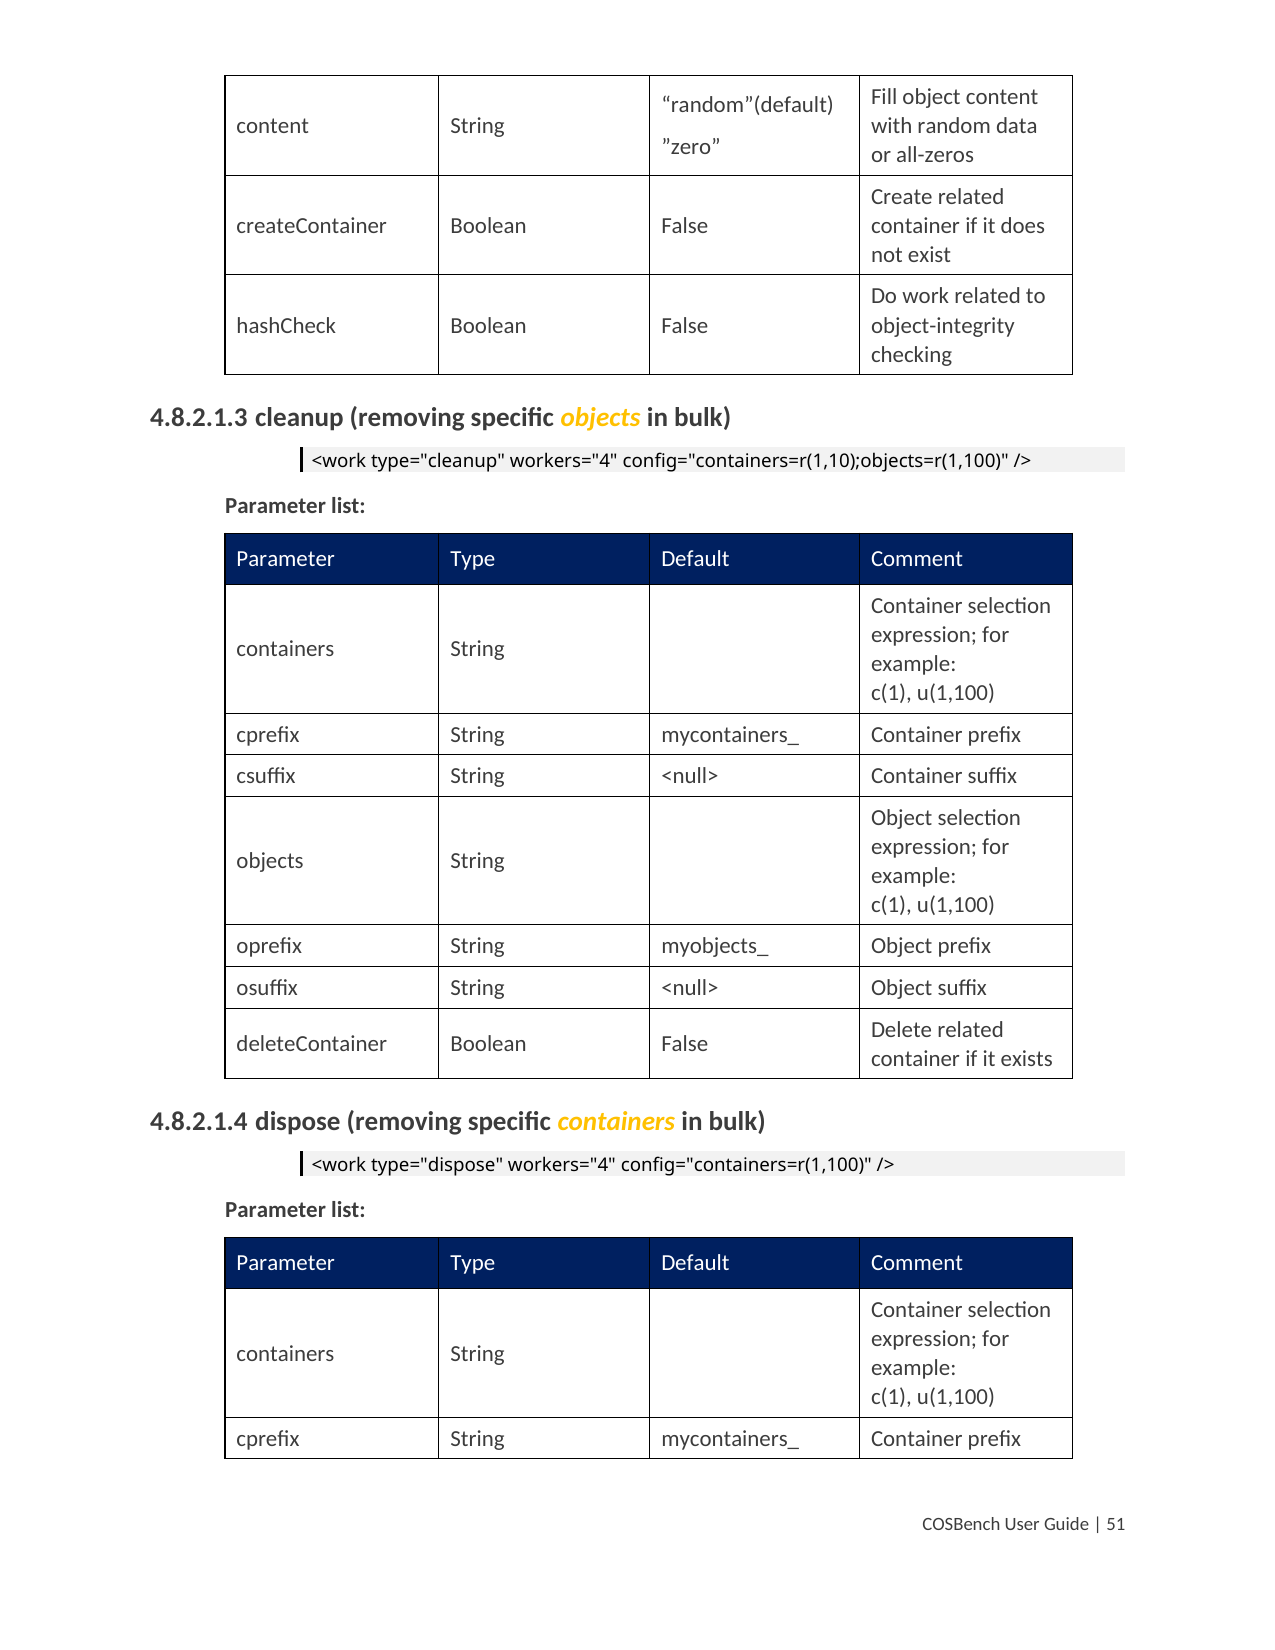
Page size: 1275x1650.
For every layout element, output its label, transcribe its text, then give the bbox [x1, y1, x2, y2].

table_header Parameter [226, 534, 438, 584]
text <work type="cleanup" workers="4" config="containers=r(1,10);objects=r(1,100)" /> [303, 447, 1125, 472]
table_cell [650, 1289, 859, 1417]
table_cell Do work related to object-integrity checking [860, 275, 1072, 374]
table_cell Boolean [439, 176, 649, 274]
table_cell String [439, 755, 649, 796]
table_cell Boolean [439, 275, 649, 374]
table_cell objects [226, 797, 438, 924]
table_cell cprefix [226, 1418, 438, 1458]
table_header Type [439, 534, 649, 584]
table_cell Boolean [439, 1009, 649, 1078]
table_cell [650, 797, 859, 924]
table_cell Container prefix [860, 714, 1072, 754]
table_cell cprefix [226, 714, 438, 754]
table_cell False [650, 275, 859, 374]
table_header Default [650, 1238, 859, 1288]
table_cell String [439, 714, 649, 754]
table_cell Object prefix [860, 925, 1072, 966]
table_cell “random”(default) ”zero” [650, 76, 859, 175]
table_cell Create related container if it does not exist [860, 176, 1072, 274]
table_cell Container prefix [860, 1418, 1072, 1458]
table_header Type [439, 1238, 649, 1288]
table_cell [650, 585, 859, 712]
table_cell containers [226, 585, 438, 712]
table_cell String [439, 797, 649, 924]
table_cell <null> [650, 755, 859, 796]
table_cell String [439, 1289, 649, 1417]
table_cell csuffix [226, 755, 438, 796]
table_cell Container selection expression; for example: c(1), u(1,100) [860, 1289, 1072, 1417]
table_header Parameter [226, 1238, 438, 1288]
table_cell Container suffix [860, 755, 1072, 796]
table_header Comment [860, 534, 1072, 584]
text Parameter list: [225, 491, 1125, 519]
table_cell createContainer [226, 176, 438, 274]
table_cell deleteContainer [226, 1009, 438, 1078]
table_cell osuffix [226, 967, 438, 1007]
table_cell <null> [650, 967, 859, 1007]
table_cell Object suffix [860, 967, 1072, 1007]
table_header Comment [860, 1238, 1072, 1288]
table_cell Container selection expression; for example: c(1), u(1,100) [860, 585, 1072, 712]
text Parameter list: [225, 1195, 1125, 1223]
table_cell content [226, 76, 438, 175]
table_cell Object selection expression; for example: c(1), u(1,100) [860, 797, 1072, 924]
table_cell String [439, 967, 649, 1007]
table_cell Fill object content with random data or all-zeros [860, 76, 1072, 175]
text <work type="dispose" workers="4" config="containers=r(1,100)" /> [303, 1151, 1125, 1176]
table_cell Delete related container if it exists [860, 1009, 1072, 1078]
table_cell hashCheck [226, 275, 438, 374]
subtitle dispose (removing specific containers in bulk) [150, 1104, 1125, 1137]
table_header Default [650, 534, 859, 584]
table_cell mycontainers_ [650, 1418, 859, 1458]
table_cell mycontainers_ [650, 714, 859, 754]
table_cell String [439, 76, 649, 175]
table_cell String [439, 925, 649, 966]
table_cell String [439, 585, 649, 712]
subtitle cleanup (removing specific objects in bulk) [150, 400, 1125, 433]
table_cell containers [226, 1289, 438, 1417]
table_cell String [439, 1418, 649, 1458]
table_cell myobjects_ [650, 925, 859, 966]
table_cell oprefix [226, 925, 438, 966]
table_cell False [650, 176, 859, 274]
table_cell False [650, 1009, 859, 1078]
